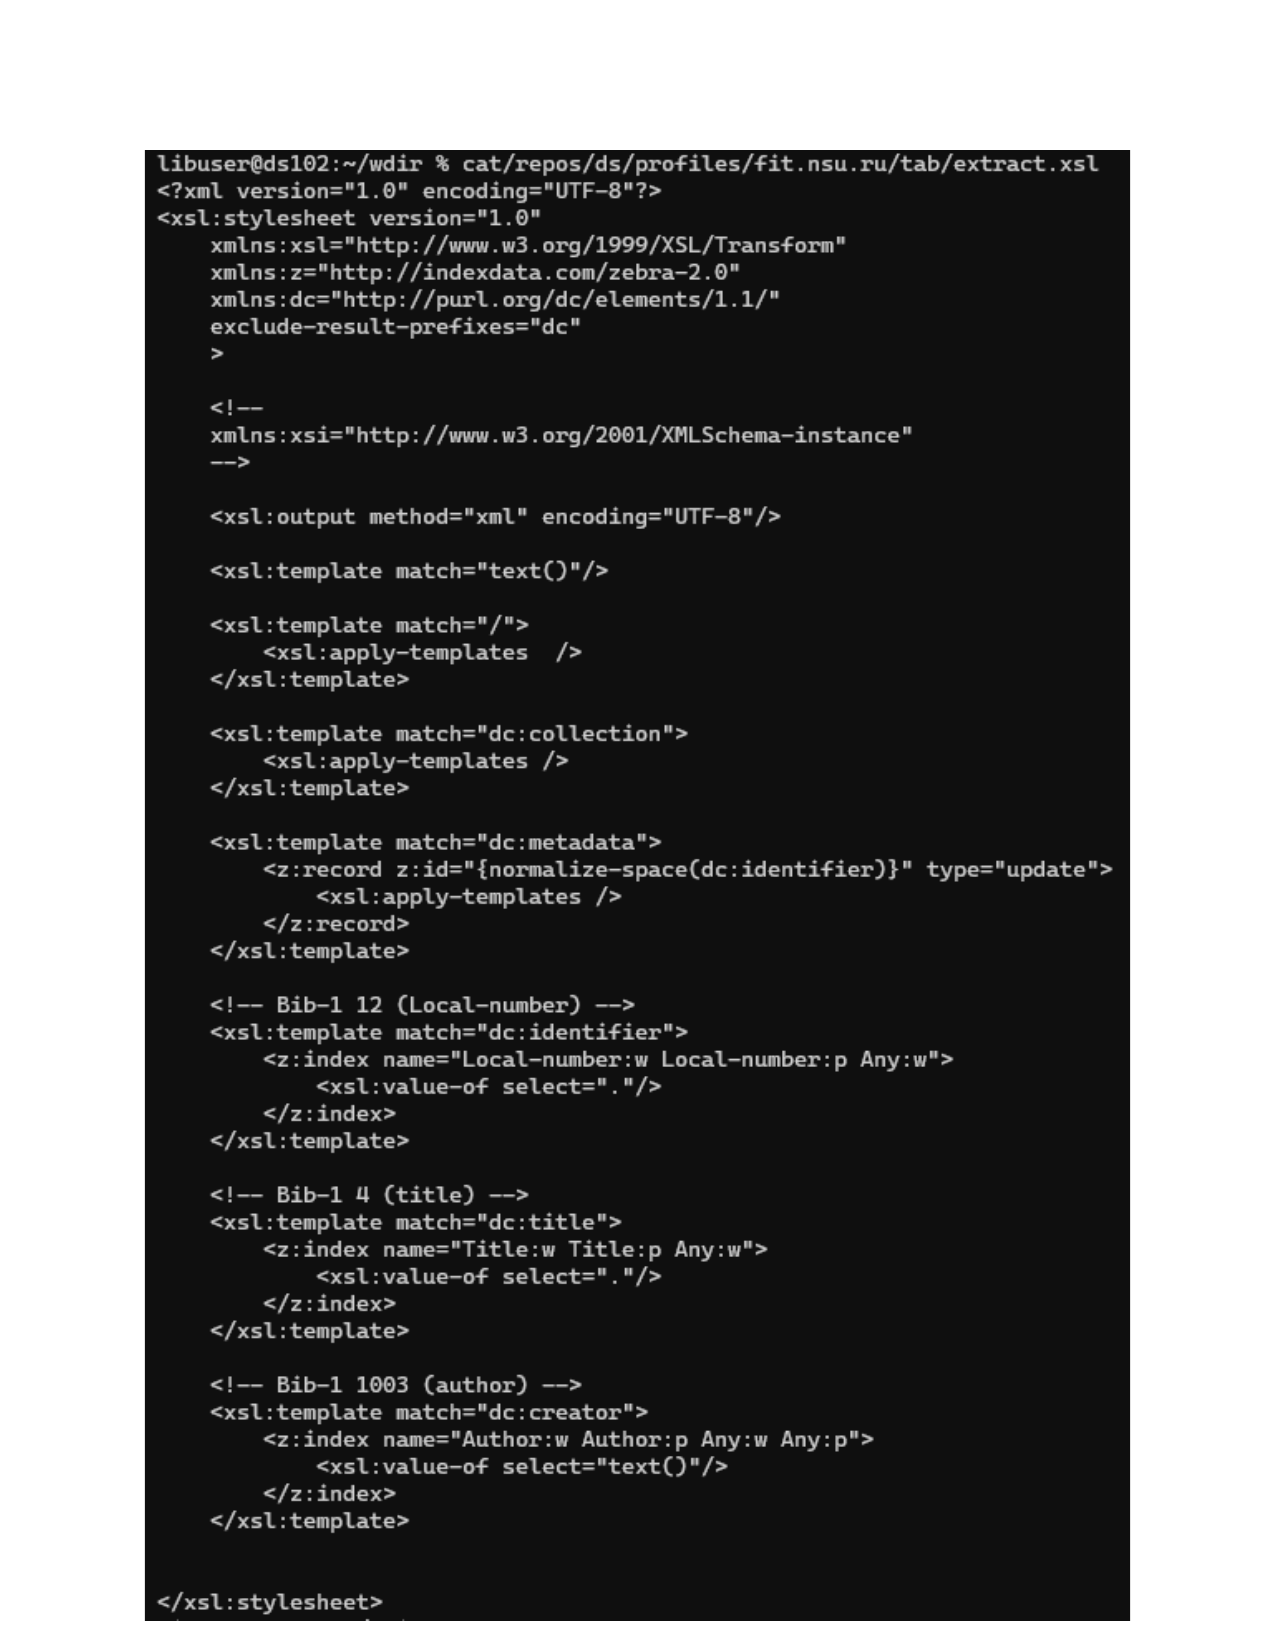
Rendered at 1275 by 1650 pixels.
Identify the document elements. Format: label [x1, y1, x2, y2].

picture [144, 150, 1131, 1621]
